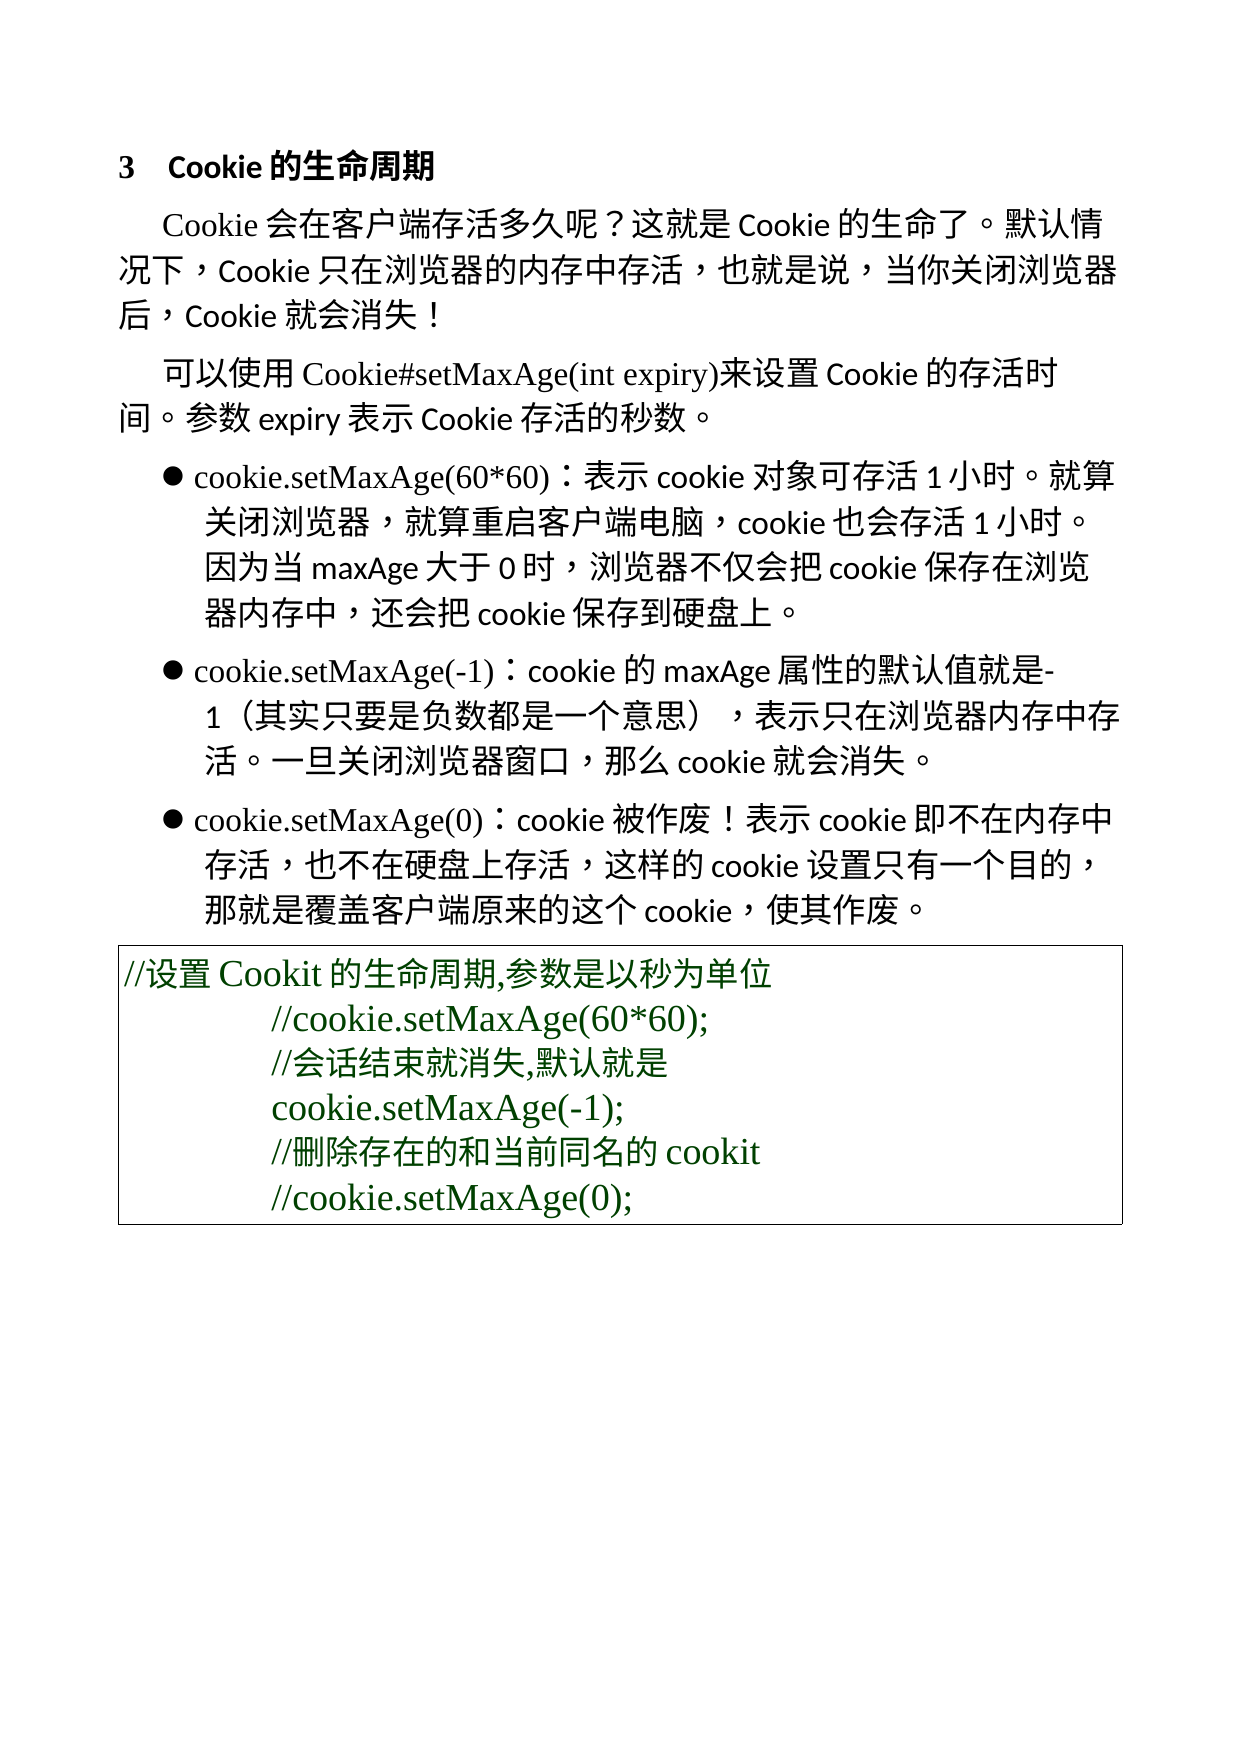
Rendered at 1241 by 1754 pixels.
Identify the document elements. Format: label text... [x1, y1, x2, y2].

subtitle 3 Cookie的生命周期 [118, 143, 1122, 188]
text 可以使用Cookie#setMaxAge(int expiry)来设置Cookie的存活时间。参数expiry表示Cookie存活的秒数。 [118, 350, 1122, 441]
text lcookie.setMaxAge(60*60)：表示cookie对象可存活1小时。就算关闭浏览器，就算重启客户端电脑，cookie也会存活1小时。因为当maxAge大于0时，浏览器不仅会把cookie保存在浏览器内存中，还会把cookie保存到硬盘上。 [160, 453, 1122, 635]
text lcookie.setMaxAge(-1)：cookie的maxAge属性的默认值就是-1（其实只要是负数都是一个意思），表示只在浏览器内存中存活。一旦关闭浏览器窗口，那么cookie就会消失。 [160, 647, 1122, 783]
table_header //设置Cookit的生命周期,参数是以秒为单位 //cookie.setMaxAge(60*60); //会话结束就消失,默认就是 cookie.setMaxAge(-1); //删除存在的和当前同名的cookit //cookie.setMaxAge(0); [119, 946, 1122, 1224]
text lcookie.setMaxAge(0)：cookie被作废！表示cookie即不在内存中存活，也不在硬盘上存活，这样的cookie设置只有一个目的，那就是覆盖客户端原来的这个cookie，使其作废。 [160, 796, 1122, 932]
text Cookie会在客户端存活多久呢？这就是Cookie的生命了。默认情况下，Cookie只在浏览器的内存中存活，也就是说，当你关闭浏览器后，Cookie就会消失！ [118, 201, 1122, 337]
